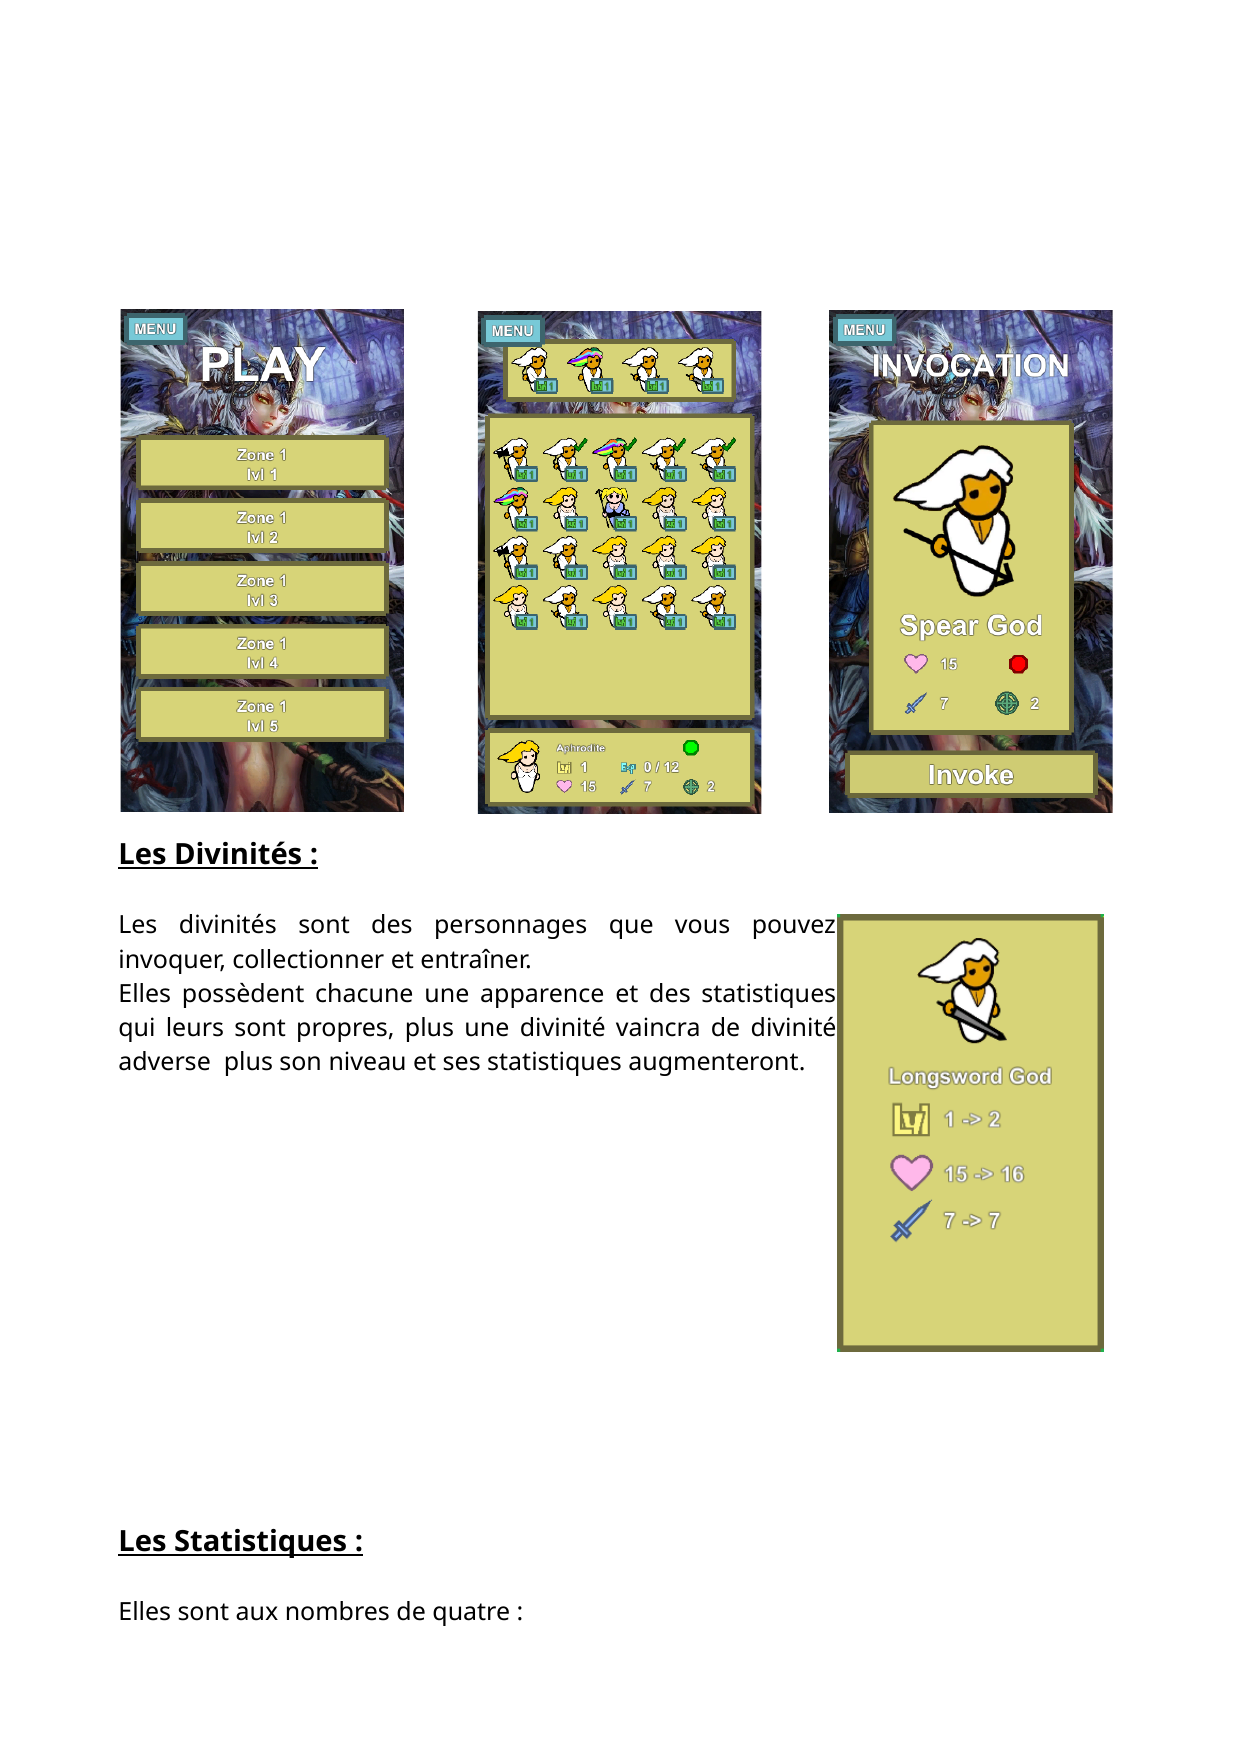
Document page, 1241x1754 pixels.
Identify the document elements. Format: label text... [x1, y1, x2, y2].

picture [837, 914, 1104, 1352]
text Les Divinités : [118, 833, 1122, 873]
picture [829, 310, 1113, 813]
picture [120, 309, 404, 812]
text Les Statistiques : [118, 1520, 1122, 1560]
picture [477, 311, 762, 814]
text Elles sont aux nombres de quatre : [118, 1594, 1122, 1628]
text Les divinités sont des personnages que vous pouvez invoquer, collectionner et entraîner. [118, 907, 1122, 975]
text Elles possèdent chacune une apparence et des statistiques qui leurs sont propres, plus une divinité vaincra de divinité adverse plus son niveau et ses statistiques augmenteront. [118, 975, 837, 1077]
